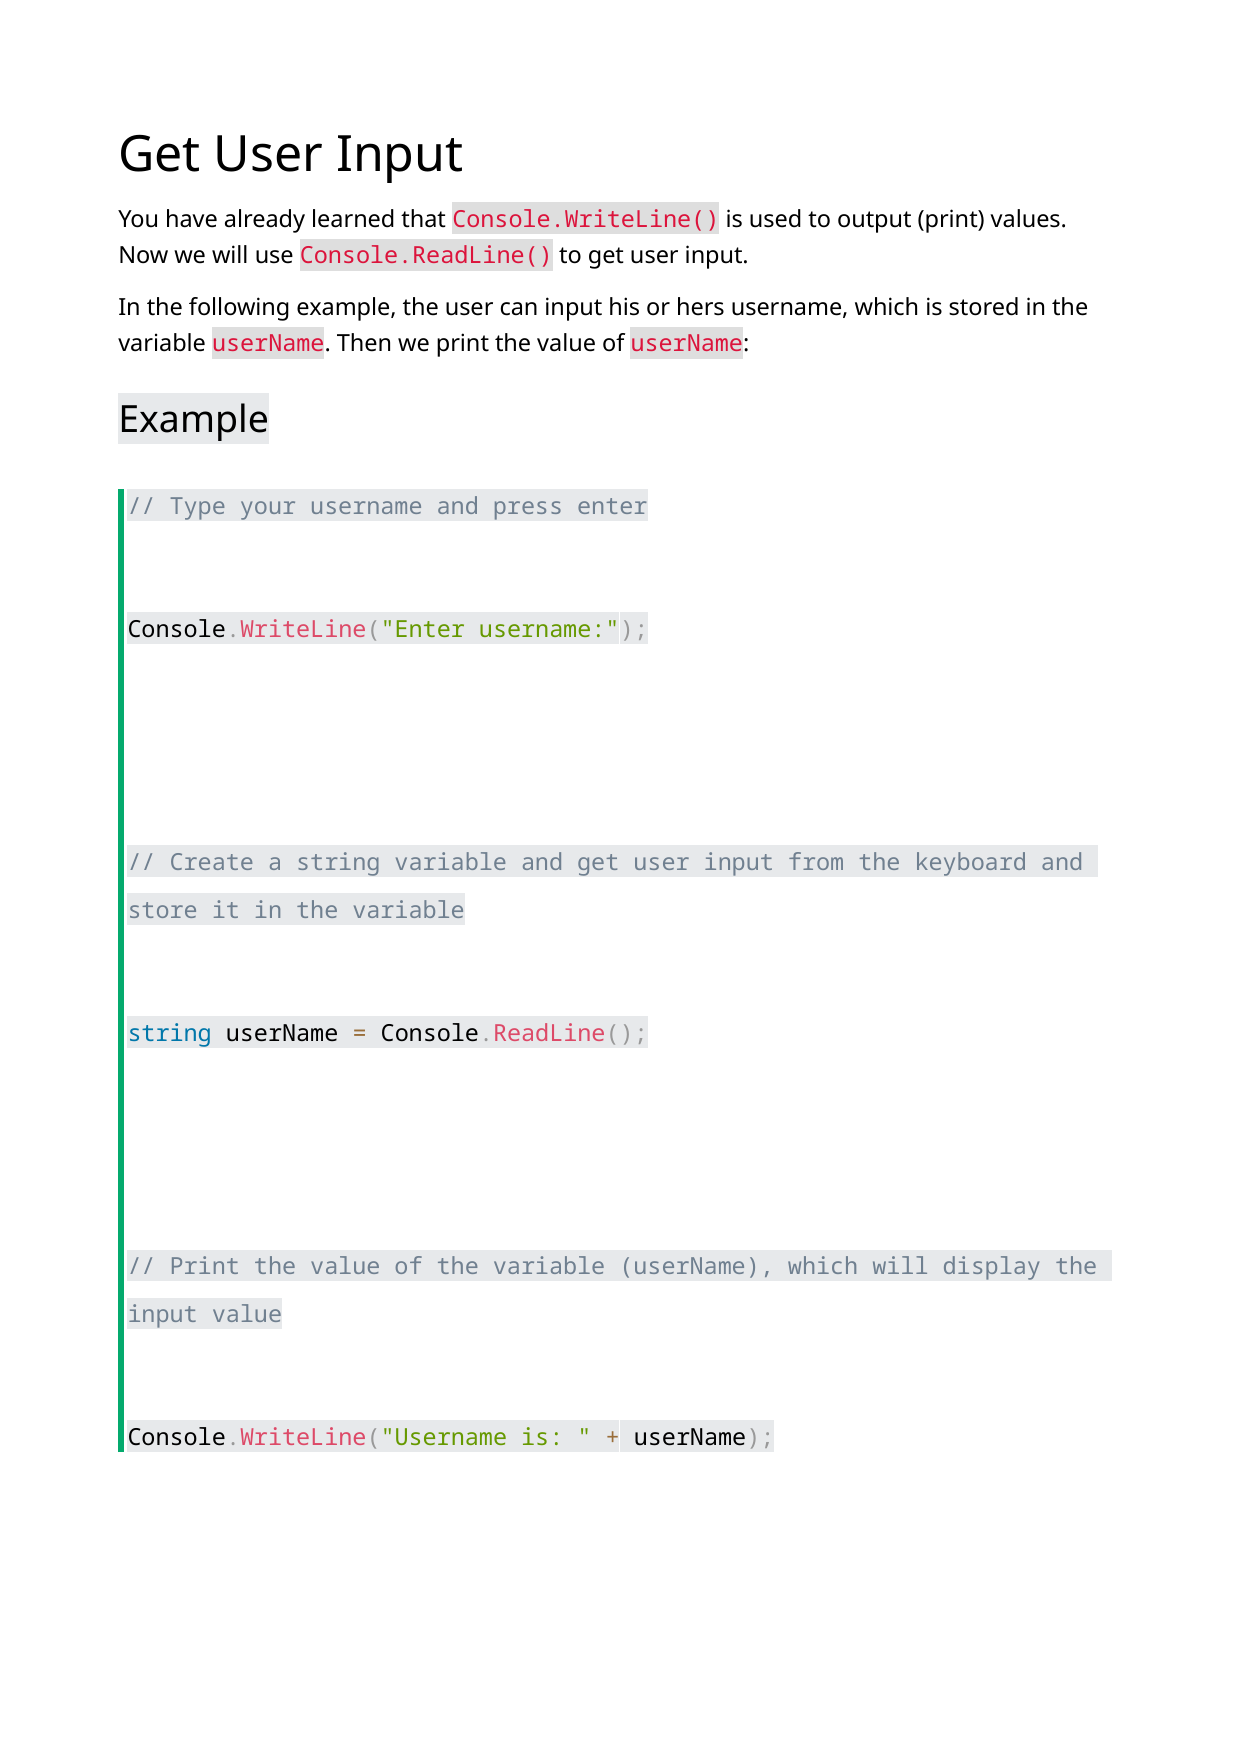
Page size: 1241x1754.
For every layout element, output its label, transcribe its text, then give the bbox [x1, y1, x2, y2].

text // Type your username and press enter [124, 489, 1122, 521]
text // Create a string variable and get user input from the keyboard and store it in the variable [124, 845, 1122, 925]
text You have already learned that Console.WriteLine() is used to output (print) values. Now we will use Console.ReadLine() to get user input. [118, 202, 1122, 271]
text Console.WriteLine("Enter username:"); [124, 612, 1122, 644]
subtitle Example [118, 393, 1122, 444]
text string userName = Console.ReadLine(); [124, 1016, 1122, 1048]
text Console.WriteLine("Username is: " + userName); [124, 1420, 1122, 1452]
text // Print the value of the variable (userName), which will display the input value [124, 1249, 1122, 1329]
text In the following example, the user can input his or hers username, which is stored in the variable userName. Then we print the value of userName: [118, 290, 1122, 359]
subtitle Get User Input [118, 118, 1122, 186]
